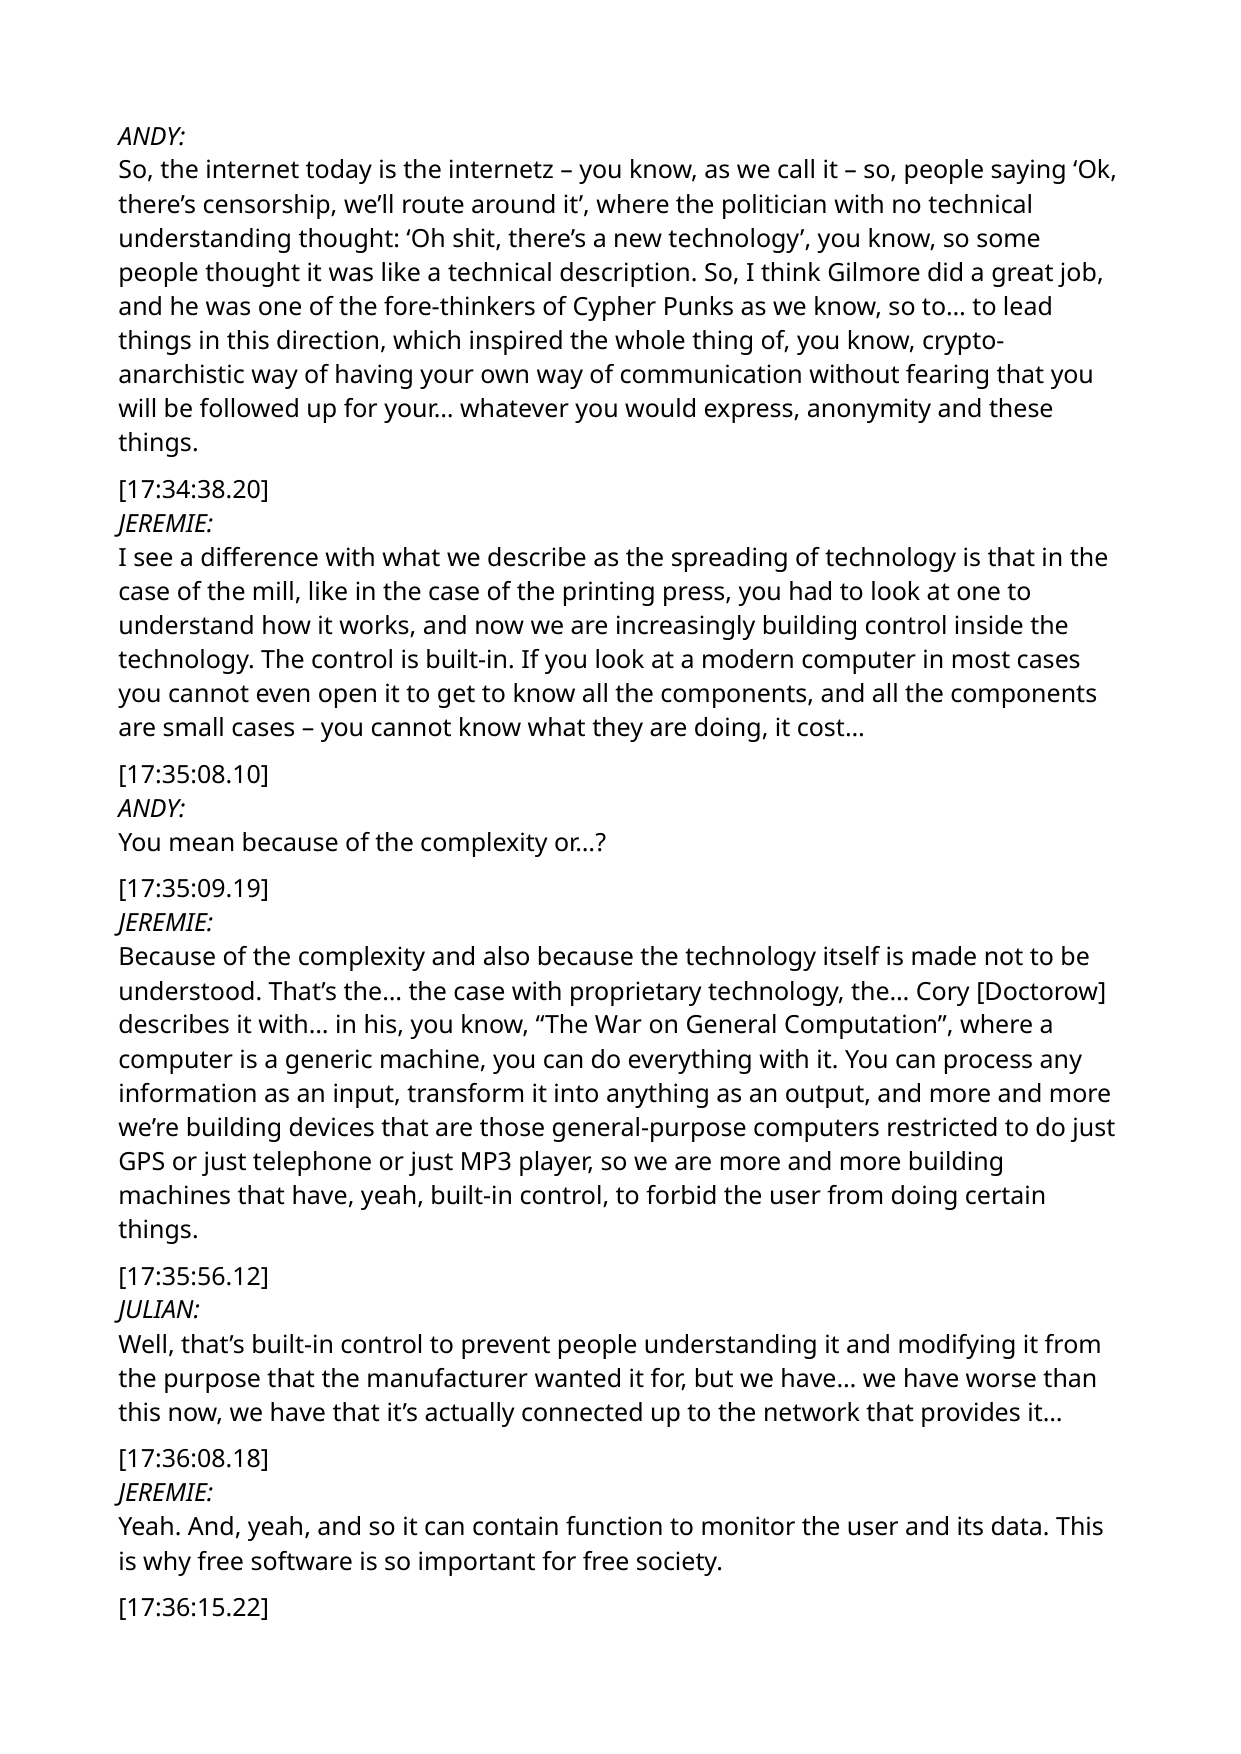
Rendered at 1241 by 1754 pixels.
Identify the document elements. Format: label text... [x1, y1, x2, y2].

text [17:34:38.20] JEREMIE: I see a difference with what we describe as the spreading of technology is that in the case of the mill, like in the case of the printing press, you had to look at one to understand how it works, and now we are increasingly building control inside the technology. The control is built-in. If you look at a modern computer in most cases you cannot even open it to get to know all the components, and all the components are small cases – you cannot know what they are doing, it cost… [118, 471, 1122, 744]
text [17:35:09.19] JEREMIE: Because of the complexity and also because the technology itself is made not to be understood. That’s the… the case with proprietary technology, the… Cory [Doctorow] describes it with… in his, you know, “The War on General Computation”, where a computer is a generic machine, you can do everything with it. You can process any information as an input, transform it into anything as an output, and more and more we’re building devices that are those general-purpose computers restricted to do just GPS or just telephone or just MP3 player, so we are more and more building machines that have, yeah, built-in control, to forbid the user from doing certain things. [118, 871, 1122, 1246]
text [17:36:15.22] [118, 1590, 1122, 1624]
text [17:35:08.10] ANDY: You mean because of the complexity or…? [118, 756, 1122, 858]
text [17:36:08.18] JEREMIE: Yeah. And, yeah, and so it can contain function to monitor the user and its data. This is why free software is so important for free society. [118, 1441, 1122, 1577]
text ANDY: So, the internet today is the internetz – you know, as we call it – so, people saying ‘Ok, there’s censorship, we’ll route around it’, where the politician with no technical understanding thought: ‘Oh shit, there’s a new technology’, you know, so some people thought it was like a technical description. So, I think Gilmore did a great job, and he was one of the fore-thinkers of Cypher Punks as we know, so to… to lead things in this direction, which inspired the whole thing of, you know, crypto-anarchistic way of having your own way of communication without fearing that you will be followed up for your… whatever you would express, anonymity and these things. [118, 118, 1122, 459]
text [17:35:56.12] JULIAN: Well, that’s built-in control to prevent people understanding it and modifying it from the purpose that the manufacturer wanted it for, but we have… we have worse than this now, we have that it’s actually connected up to the network that provides it… [118, 1258, 1122, 1428]
